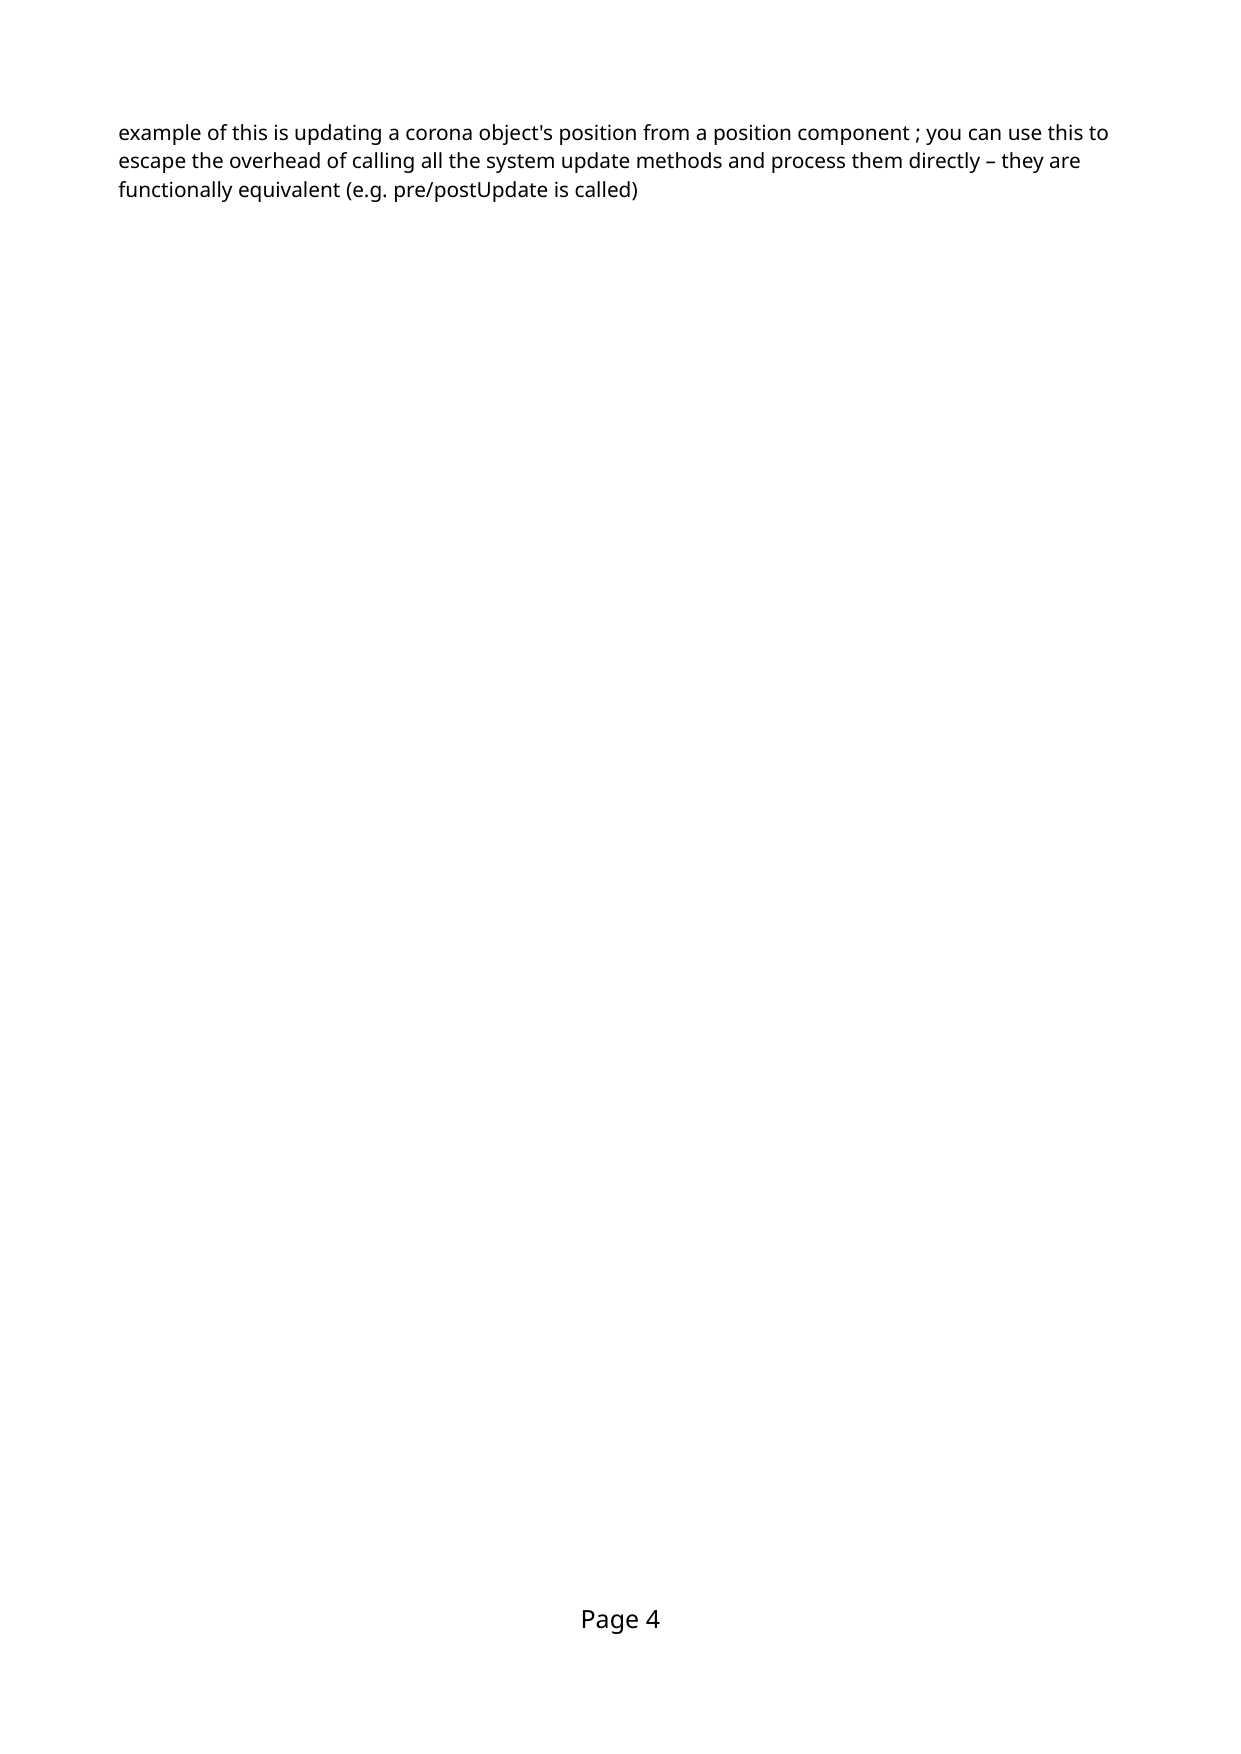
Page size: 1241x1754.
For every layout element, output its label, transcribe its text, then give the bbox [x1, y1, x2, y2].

text example of this is updating a corona object's position from a position component ; you can use this to escape the overhead of calling all the system update methods and process them directly – they are functionally equivalent (e.g. pre/postUpdate is called) [118, 118, 1122, 203]
